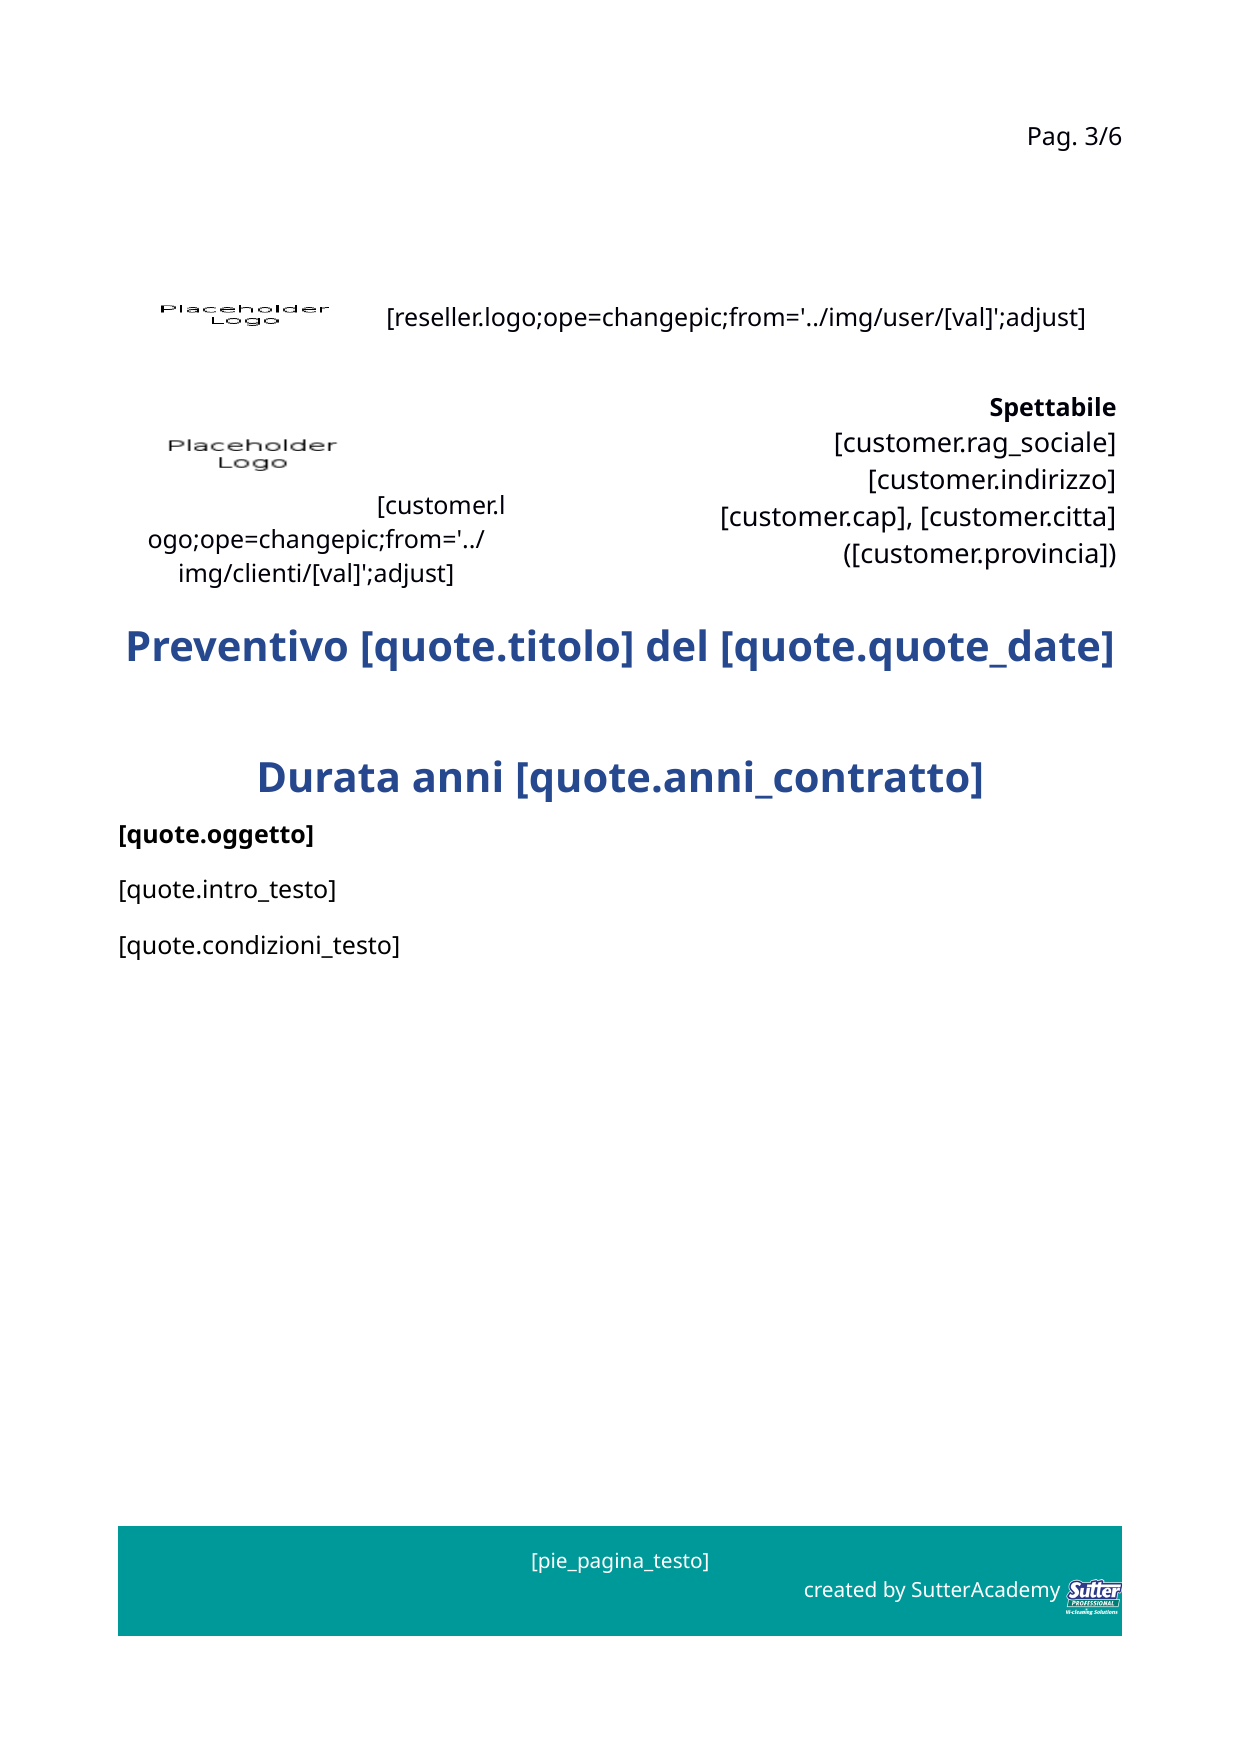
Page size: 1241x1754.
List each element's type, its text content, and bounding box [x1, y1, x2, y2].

text [reseller.logo;ope=changepic;from='../img/user/[val]';adjust] [118, 271, 1122, 362]
subtitle Preventivo [quote.titolo] del [quote.quote_date] [118, 617, 1122, 673]
text [quote.oggetto] [118, 817, 1122, 851]
picture [1066, 1579, 1123, 1615]
table_header [customer.logo;ope=changepic;from='../img/clienti/[val]';adjust] [118, 384, 514, 596]
subtitle Durata anni [quote.anni_contratto] [118, 747, 1122, 804]
text [quote.intro_testo] [118, 872, 1122, 906]
picture [118, 271, 368, 355]
picture [126, 389, 377, 515]
text [quote.condizioni_testo] [118, 928, 1122, 962]
table_header Spettabile [customer.rag_sociale] [customer.indirizzo] [customer.cap], [customer.citta] ([customer.provincia]) [514, 384, 1122, 596]
